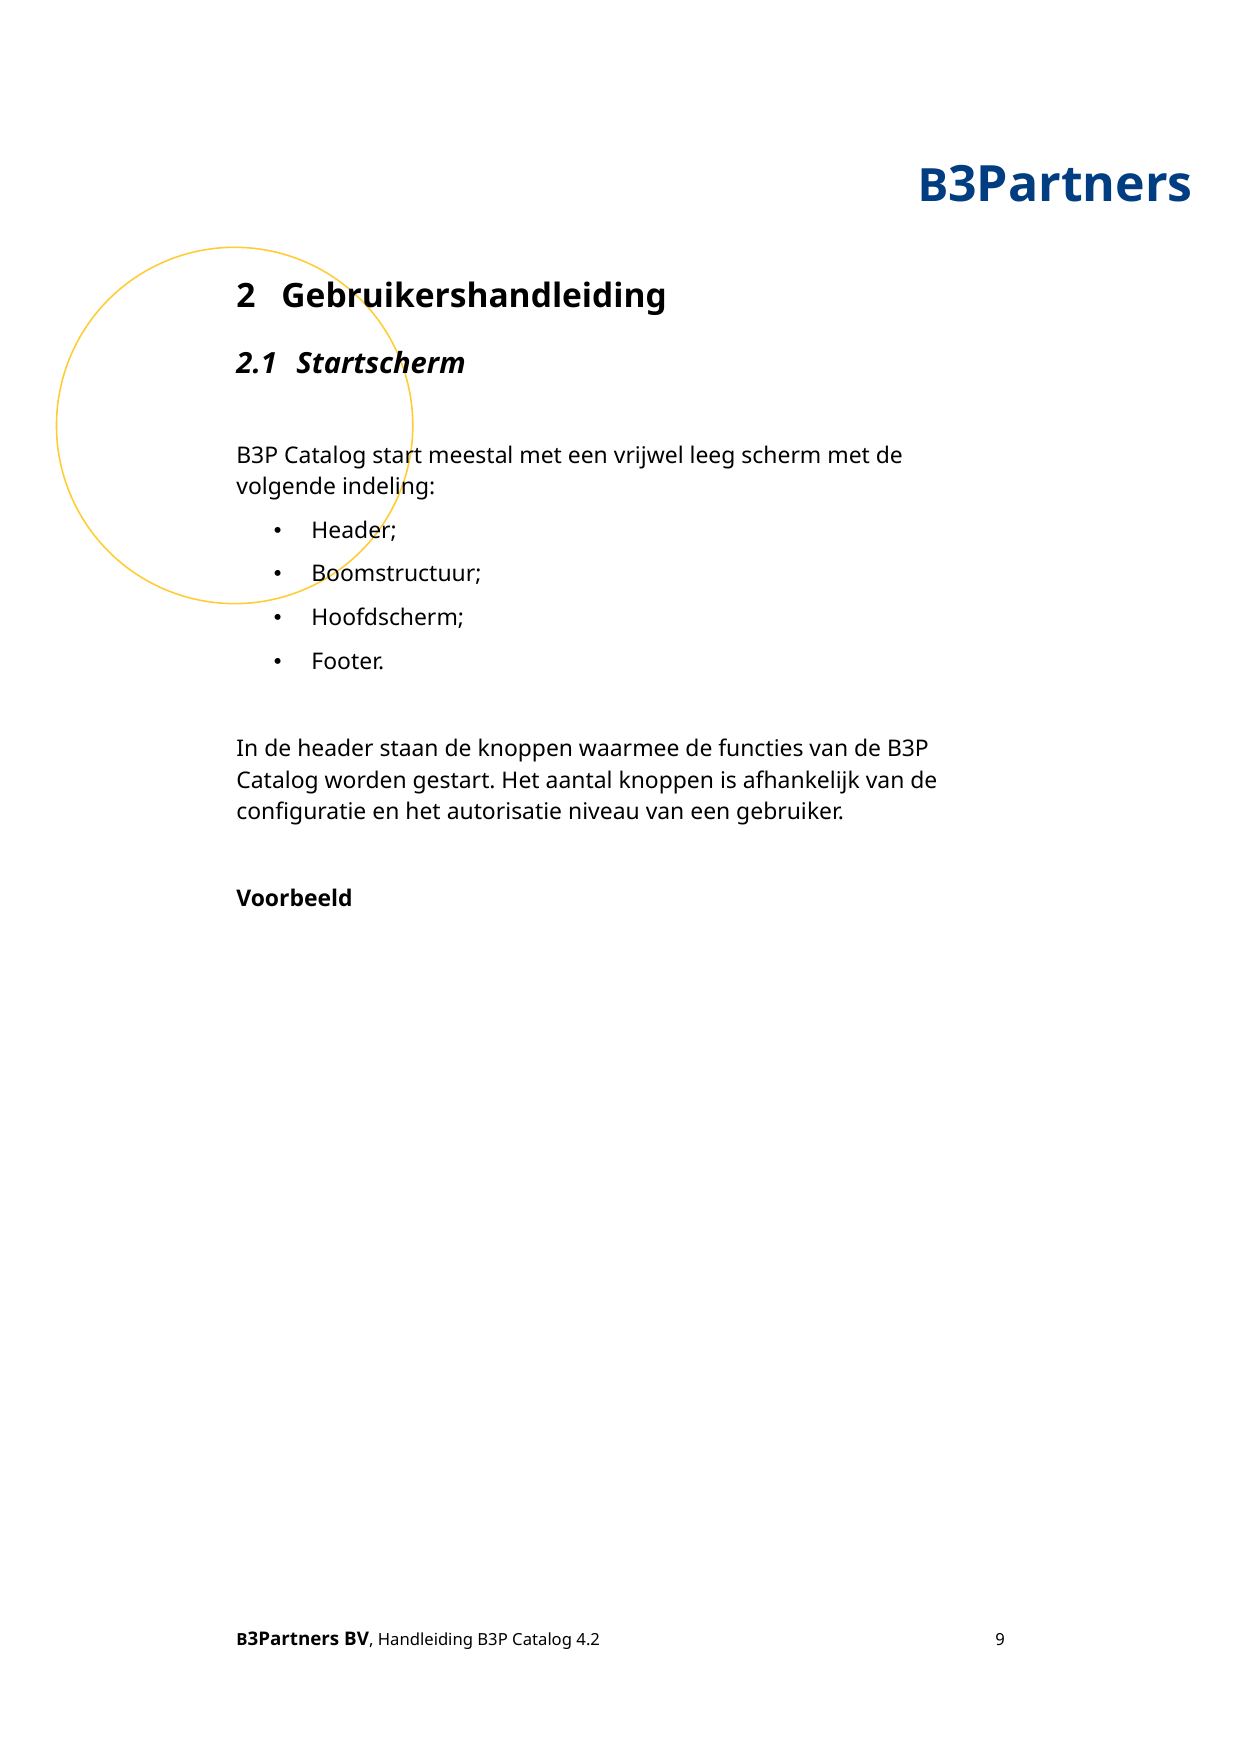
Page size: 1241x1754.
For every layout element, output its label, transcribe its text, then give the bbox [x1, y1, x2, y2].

list Hoofdscherm; [274, 601, 1004, 632]
subtitle Startscherm [394, 343, 1004, 382]
subtitle Gebruikershandleiding [329, 272, 1004, 318]
text In de header staan de knoppen waarmee de functies van de B3P Catalog worden gestart. Het aantal knoppen is afhankelijk van de configuratie en het autorisatie niveau van een gebruiker. [236, 732, 1004, 826]
list Boomstructuur; [310, 557, 1004, 589]
list Footer. [274, 645, 1004, 676]
list Header; [369, 514, 1004, 545]
text B3P Catalog start meestal met een vrijwel leeg scherm met de volgende indeling: [398, 439, 1004, 501]
text Voorbeeld [236, 882, 1004, 914]
